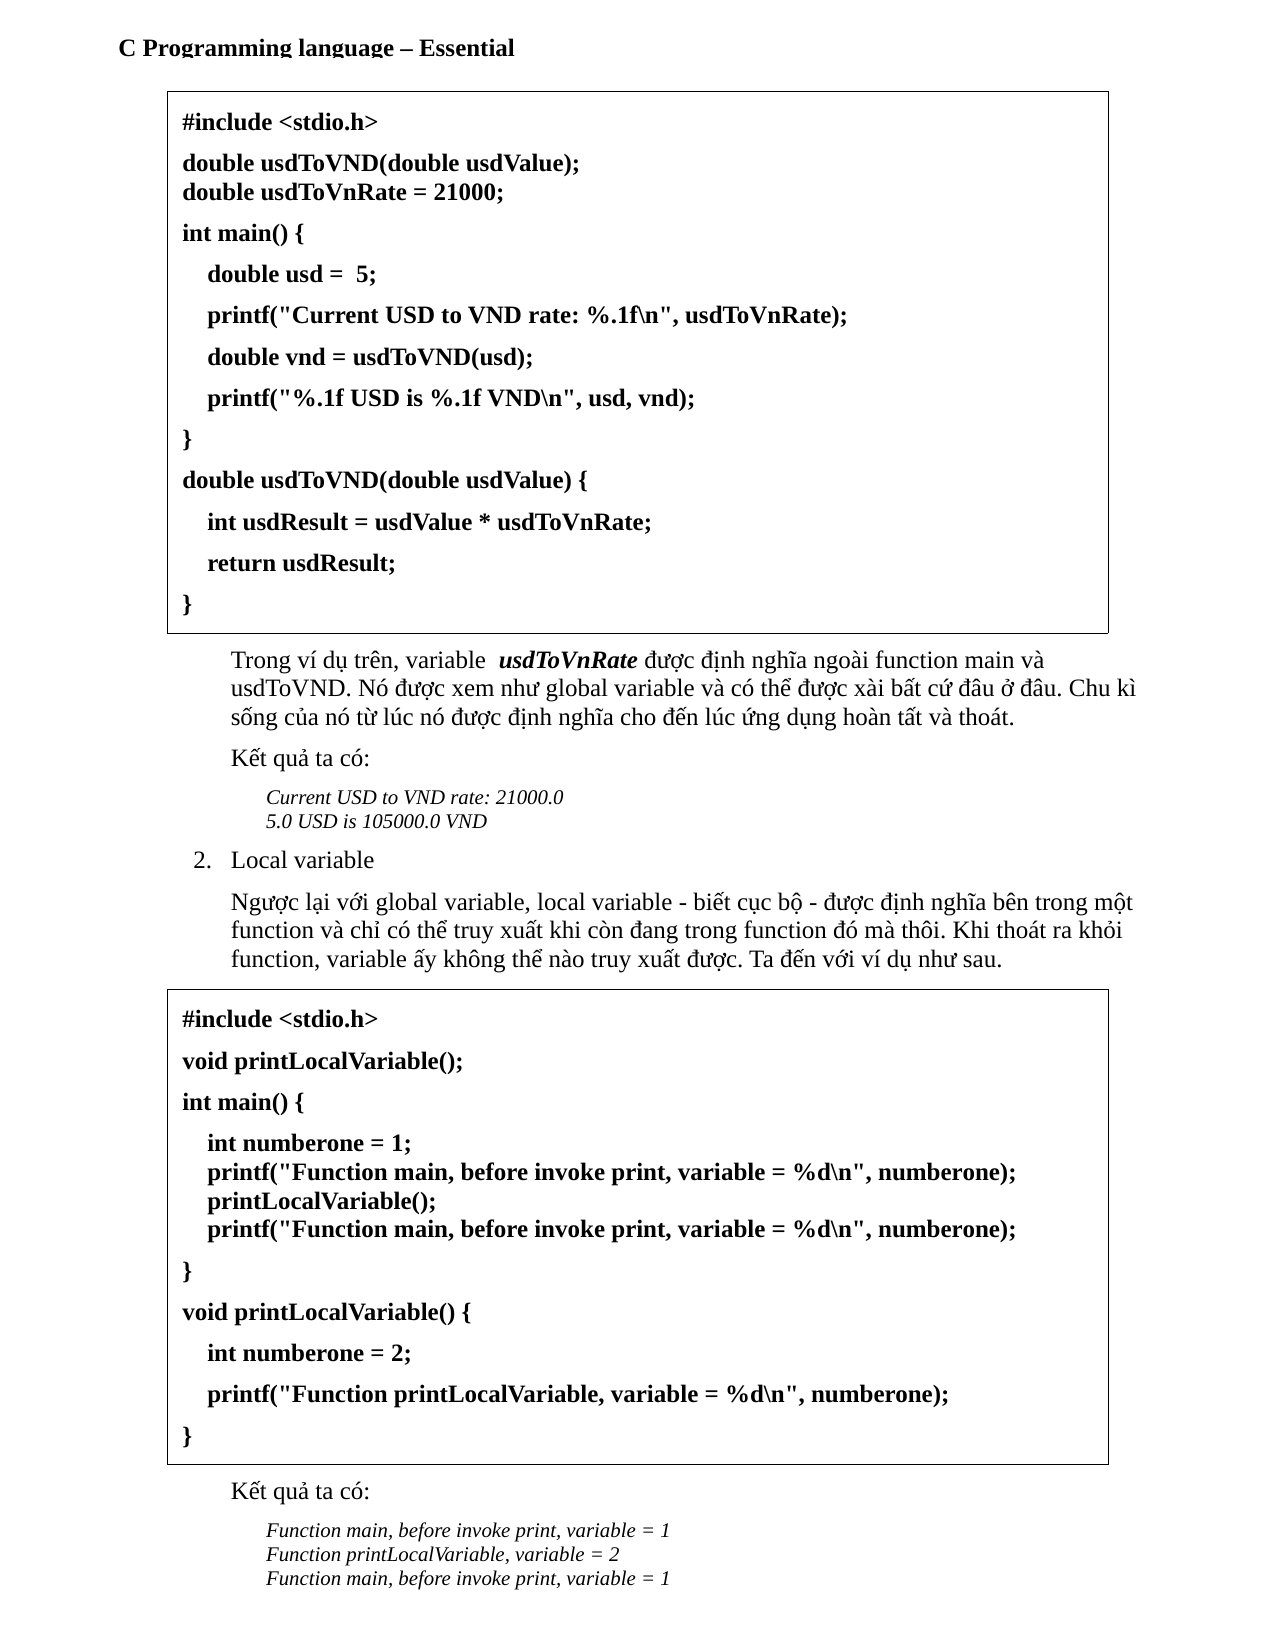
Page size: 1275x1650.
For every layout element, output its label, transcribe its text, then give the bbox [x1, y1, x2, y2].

list int usdResult = usdValue * usdToVnRate; [182, 507, 1093, 535]
list void printLocalVariable() { [182, 1297, 1093, 1326]
list int numberone = 2; [182, 1338, 1093, 1367]
list double usd = 5; [182, 259, 1093, 288]
list int numberone = 1; printf("Function main, before invoke print, variable = %d\n", numberone); printLocalVariable(); printf("Function main, before invoke print, variable = %d\n", numberone); [182, 1128, 1093, 1243]
list } [182, 1421, 1093, 1449]
list double usdToVND(double usdValue); double usdToVnRate = 21000; [182, 148, 1093, 205]
list Kết quả ta có: [193, 985, 1157, 1505]
list Current USD to VND rate: 21000.0 5.0 USD is 105000.0 VND [228, 785, 1157, 833]
list #include <stdio.h> [182, 1004, 1093, 1033]
list double vnd = usdToVND(usd); [182, 342, 1093, 370]
list Trong ví dụ trên, variable usdToVnRate được định nghĩa ngoài function main và usdToVND. Nó được xem như global variable và có thể được xài bất cứ đâu ở đâu. Chu kì sống của nó từ lúc nó được định nghĩa cho đến lúc ứng dụng hoàn tất và thoát. [193, 87, 1157, 731]
list return usdResult; [182, 548, 1093, 577]
list printf("Current USD to VND rate: %.1f\n", usdToVnRate); [182, 300, 1093, 329]
list } [182, 1256, 1093, 1284]
list printf("%.1f USD is %.1f VND\n", usd, vnd); [182, 383, 1093, 412]
list printf("Function printLocalVariable, variable = %d\n", numberone); [182, 1379, 1093, 1408]
list Ngược lại với global variable, local variable - biết cục bộ - được định nghĩa bên trong một function và chỉ có thể truy xuất khi còn đang trong function đó mà thôi. Khi thoát ra khỏi function, variable ấy không thể nào truy xuất được. Ta đến với ví dụ như sau. [193, 887, 1157, 973]
list } [182, 424, 1093, 453]
list double usdToVND(double usdValue) { [182, 465, 1093, 494]
list void printLocalVariable(); [182, 1046, 1093, 1074]
list } [182, 589, 1093, 618]
list int main() { [182, 1087, 1093, 1116]
list Local variable [193, 845, 1157, 874]
list int main() { [182, 218, 1093, 247]
list Kết quả ta có: [193, 743, 1157, 772]
list Function main, before invoke print, variable = 1 Function printLocalVariable, variable = 2 Function main, before invoke print, variable = 1 [228, 1518, 1157, 1590]
list #include <stdio.h> [182, 107, 1093, 135]
